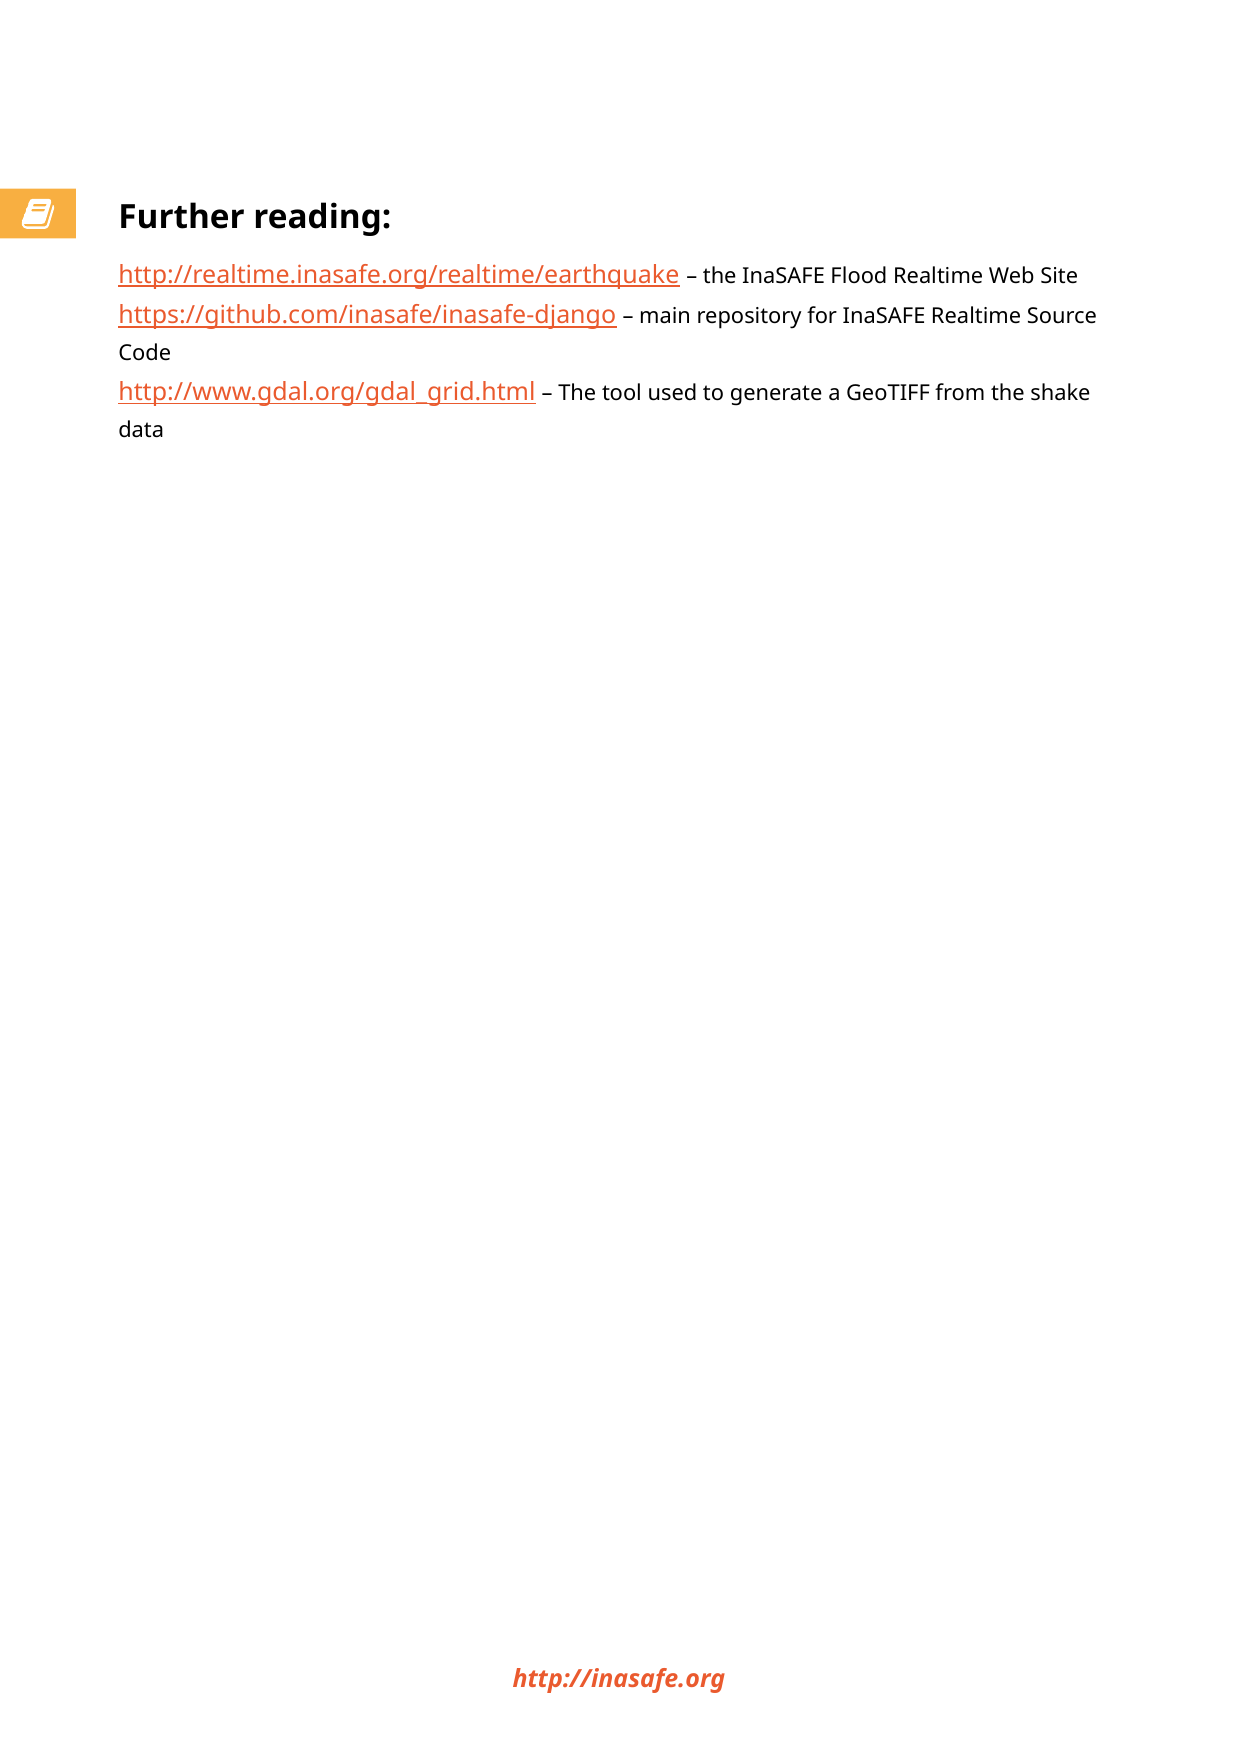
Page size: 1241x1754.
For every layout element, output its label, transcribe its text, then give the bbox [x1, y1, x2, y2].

subtitle Further reading: [118, 192, 1122, 238]
text http://realtime.inasafe.org/realtime/earthquake – the InaSAFE Flood Realtime Web Site https://github.com/inasafe/inasafe-django – main repository for InaSAFE Realtime Source Code http://www.gdal.org/gdal_grid.html – The tool used to generate a GeoTIFF from the shake data [118, 256, 1122, 443]
